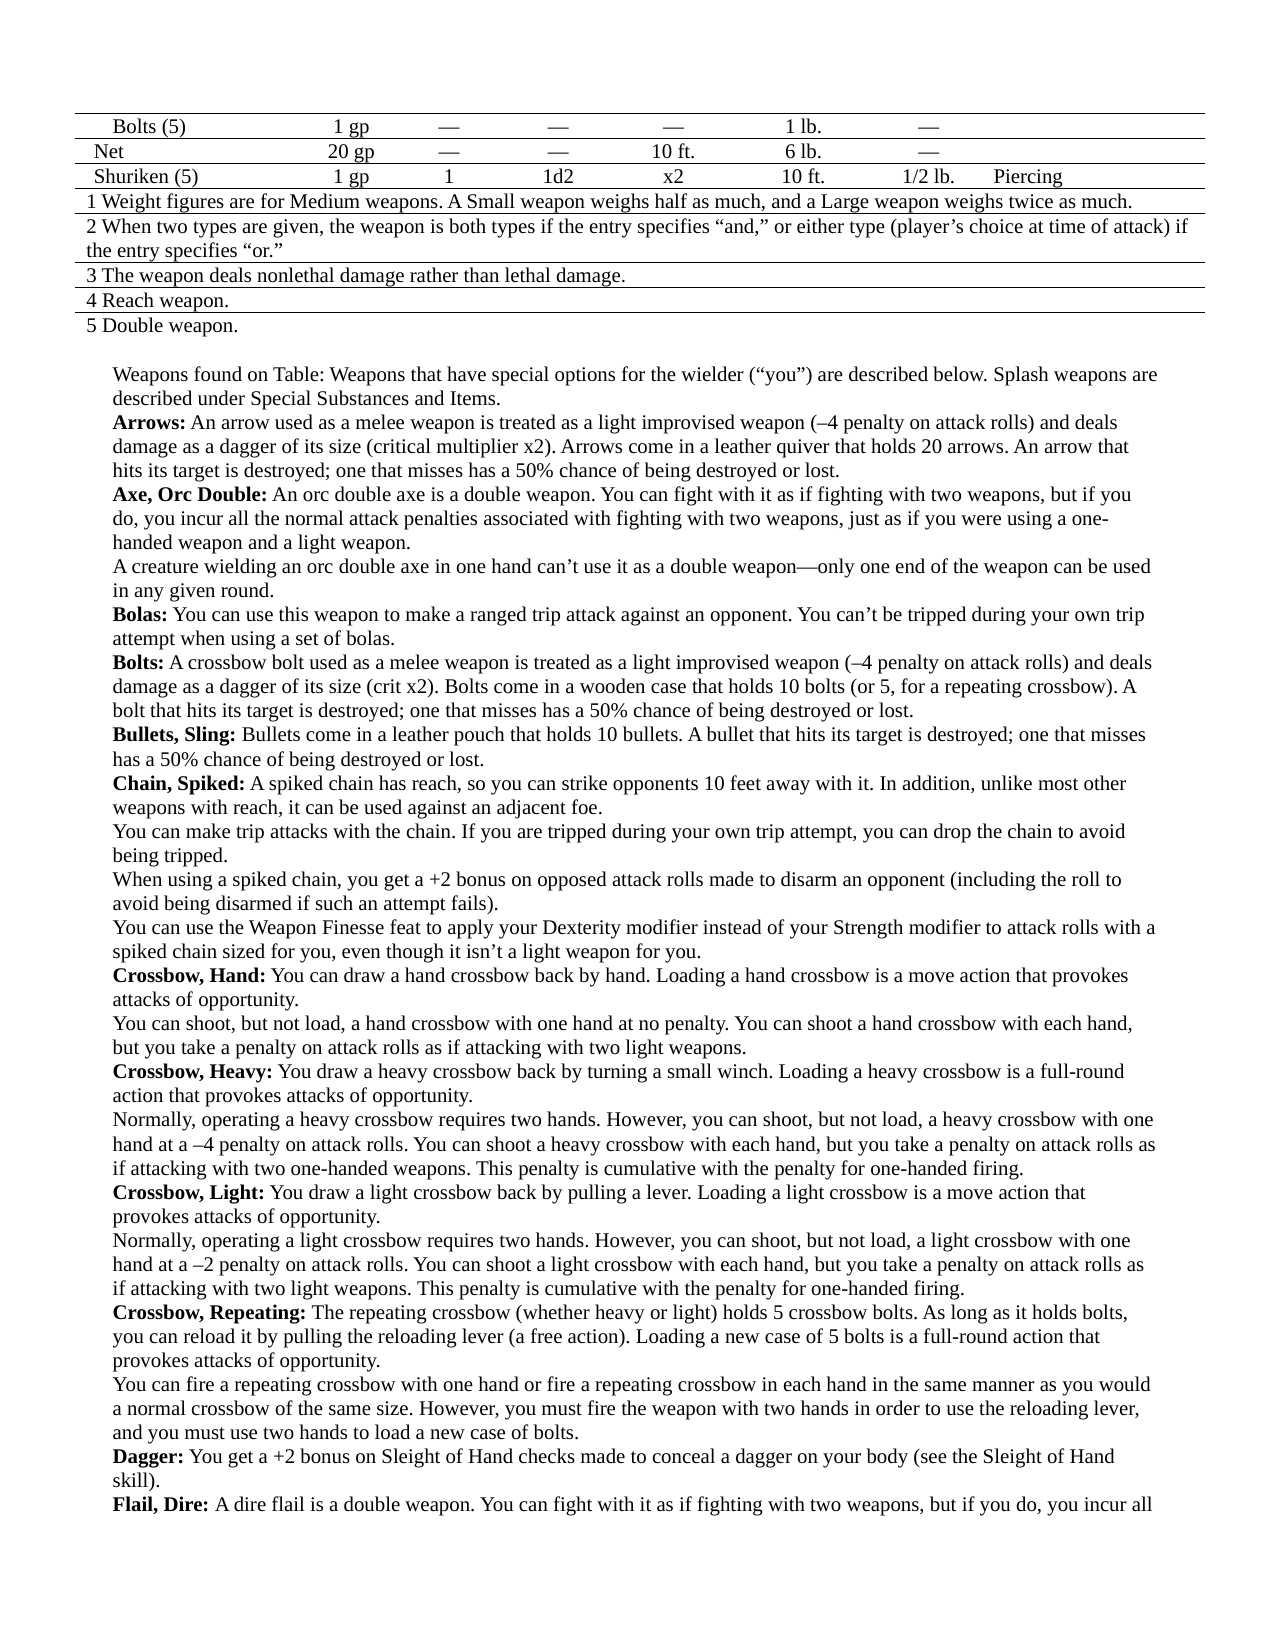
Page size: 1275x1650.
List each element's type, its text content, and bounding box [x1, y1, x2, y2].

text Flail, Dire: A dire flail is a double weapon. You can fight with it as if fighting with two weapons, but if you do, you incur all [112, 1492, 1162, 1516]
table_cell Net [75, 139, 306, 163]
table_cell — [501, 139, 615, 163]
text Crossbow, Repeating: The repeating crossbow (whether heavy or light) holds 5 crossbow bolts. As long as it holds bolts, you can reload it by pulling the reloading lever (a free action). Loading a new case of 5 bolts is a full-round action that provokes attacks of opportunity. [112, 1300, 1162, 1372]
table_cell — [875, 139, 982, 163]
table_cell 2 When two types are given, the weapon is both types if the entry specifies “and,” or either type (player’s choice at time of attack) if the entry specifies “or.” [75, 214, 1205, 262]
text You can use the Weapon Finesse feat to apply your Dexterity modifier instead of your Strength modifier to attack rolls with a spiked chain sized for you, even though it isn’t a light weapon for you. [112, 915, 1162, 963]
text Normally, operating a light crossbow requires two hands. However, you can shoot, but not load, a light crossbow with one hand at a –2 penalty on attack rolls. You can shoot a light crossbow with each hand, but you take a penalty on attack rolls as if attacking with two light weapons. This penalty is cumulative with the penalty for one-handed firing. [112, 1228, 1162, 1300]
table_cell Shuriken (5) [75, 164, 306, 188]
text A creature wielding an orc double axe in one hand can’t use it as a double weapon—only one end of the weapon can be used in any given round. [112, 554, 1162, 602]
text Arrows: An arrow used as a melee weapon is treated as a light improvised weapon (–4 penalty on attack rolls) and deals damage as a dagger of its size (critical multiplier x2). Arrows come in a leather quiver that holds 20 arrows. An arrow that hits its target is destroyed; one that misses has a 50% chance of being destroyed or lost. [112, 409, 1162, 482]
text You can shoot, but not load, a hand crossbow with one hand at no penalty. You can shoot a hand crossbow with each hand, but you take a penalty on attack rolls as if attacking with two light weapons. [112, 1011, 1162, 1059]
table_cell 20 gp [306, 139, 396, 163]
table_cell 1 gp [306, 164, 396, 188]
text Crossbow, Heavy: You draw a heavy crossbow back by turning a small winch. Loading a heavy crossbow is a full-round action that provokes attacks of opportunity. [112, 1059, 1162, 1107]
table_cell — [396, 139, 501, 163]
table_cell 3 The weapon deals nonlethal damage rather than lethal damage. [75, 263, 1205, 287]
text Crossbow, Light: You draw a light crossbow back by pulling a lever. Loading a light crossbow is a move action that provokes attacks of opportunity. [112, 1179, 1162, 1228]
table_cell 1 [396, 164, 501, 188]
text Normally, operating a heavy crossbow requires two hands. However, you can shoot, but not load, a heavy crossbow with one hand at a –4 penalty on attack rolls. You can shoot a heavy crossbow with each hand, but you take a penalty on attack rolls as if attacking with two one-handed weapons. This penalty is cumulative with the penalty for one-handed firing. [112, 1107, 1162, 1179]
text You can make trip attacks with the chain. If you are tripped during your own trip attempt, you can drop the chain to avoid being tripped. [112, 819, 1162, 867]
table_cell 1 Weight figures are for Medium weapons. A Small weapon weighs half as much, and a Large weapon weighs twice as much. [75, 189, 1205, 213]
table_cell [982, 114, 1205, 138]
table_cell — [396, 114, 501, 138]
table_cell 5 Double weapon. [75, 313, 1205, 337]
text Bullets, Sling: Bullets come in a leather pouch that holds 10 bullets. A bullet that hits its target is destroyed; one that misses has a 50% chance of being destroyed or lost. [112, 722, 1162, 771]
table_cell Bolts (5) [75, 114, 306, 138]
text Bolas: You can use this weapon to make a ranged trip attack against an opponent. You can’t be tripped during your own trip attempt when using a set of bolas. [112, 602, 1162, 650]
text Bolts: A crossbow bolt used as a melee weapon is treated as a light improvised weapon (–4 penalty on attack rolls) and deals damage as a dagger of its size (crit x2). Bolts come in a wooden case that holds 10 bolts (or 5, for a repeating crossbow). A bolt that hits its target is destroyed; one that misses has a 50% chance of being destroyed or lost. [112, 650, 1162, 722]
table_cell 6 lb. [732, 139, 875, 163]
text Axe, Orc Double: An orc double axe is a double weapon. You can fight with it as if fighting with two weapons, but if you do, you incur all the normal attack penalties associated with fighting with two weapons, just as if you were using a one-handed weapon and a light weapon. [112, 482, 1162, 554]
text When using a spiked chain, you get a +2 bonus on opposed attack rolls made to disarm an opponent (including the roll to avoid being disarmed if such an attempt fails). [112, 867, 1162, 915]
text Weapons found on Table: Weapons that have special options for the wielder (“you”) are described below. Splash weapons are described under Special Substances and Items. [112, 361, 1162, 409]
table_cell [982, 139, 1205, 163]
text You can fire a repeating crossbow with one hand or fire a repeating crossbow in each hand in the same manner as you would a normal crossbow of the same size. However, you must fire the weapon with two hands in order to use the reloading lever, and you must use two hands to load a new case of bolts. [112, 1372, 1162, 1444]
text Dagger: You get a +2 bonus on Sleight of Hand checks made to conceal a dagger on your body (see the Sleight of Hand skill). [112, 1444, 1162, 1492]
table_cell — [615, 114, 732, 138]
table_cell — [875, 114, 982, 138]
table_cell 1d2 [501, 164, 615, 188]
table_cell 1 gp [306, 114, 396, 138]
table_cell 1 lb. [732, 114, 875, 138]
table_cell — [501, 114, 615, 138]
table_cell 10 ft. [732, 164, 875, 188]
table_cell 4 Reach weapon. [75, 288, 1205, 312]
text Crossbow, Hand: You can draw a hand crossbow back by hand. Loading a hand crossbow is a move action that provokes attacks of opportunity. [112, 963, 1162, 1011]
table_cell 1/2 lb. [875, 164, 982, 188]
text Chain, Spiked: A spiked chain has reach, so you can strike opponents 10 feet away with it. In addition, unlike most other weapons with reach, it can be used against an adjacent foe. [112, 771, 1162, 819]
table_cell x2 [615, 164, 732, 188]
table_cell Piercing [982, 164, 1205, 188]
table_cell 10 ft. [615, 139, 732, 163]
